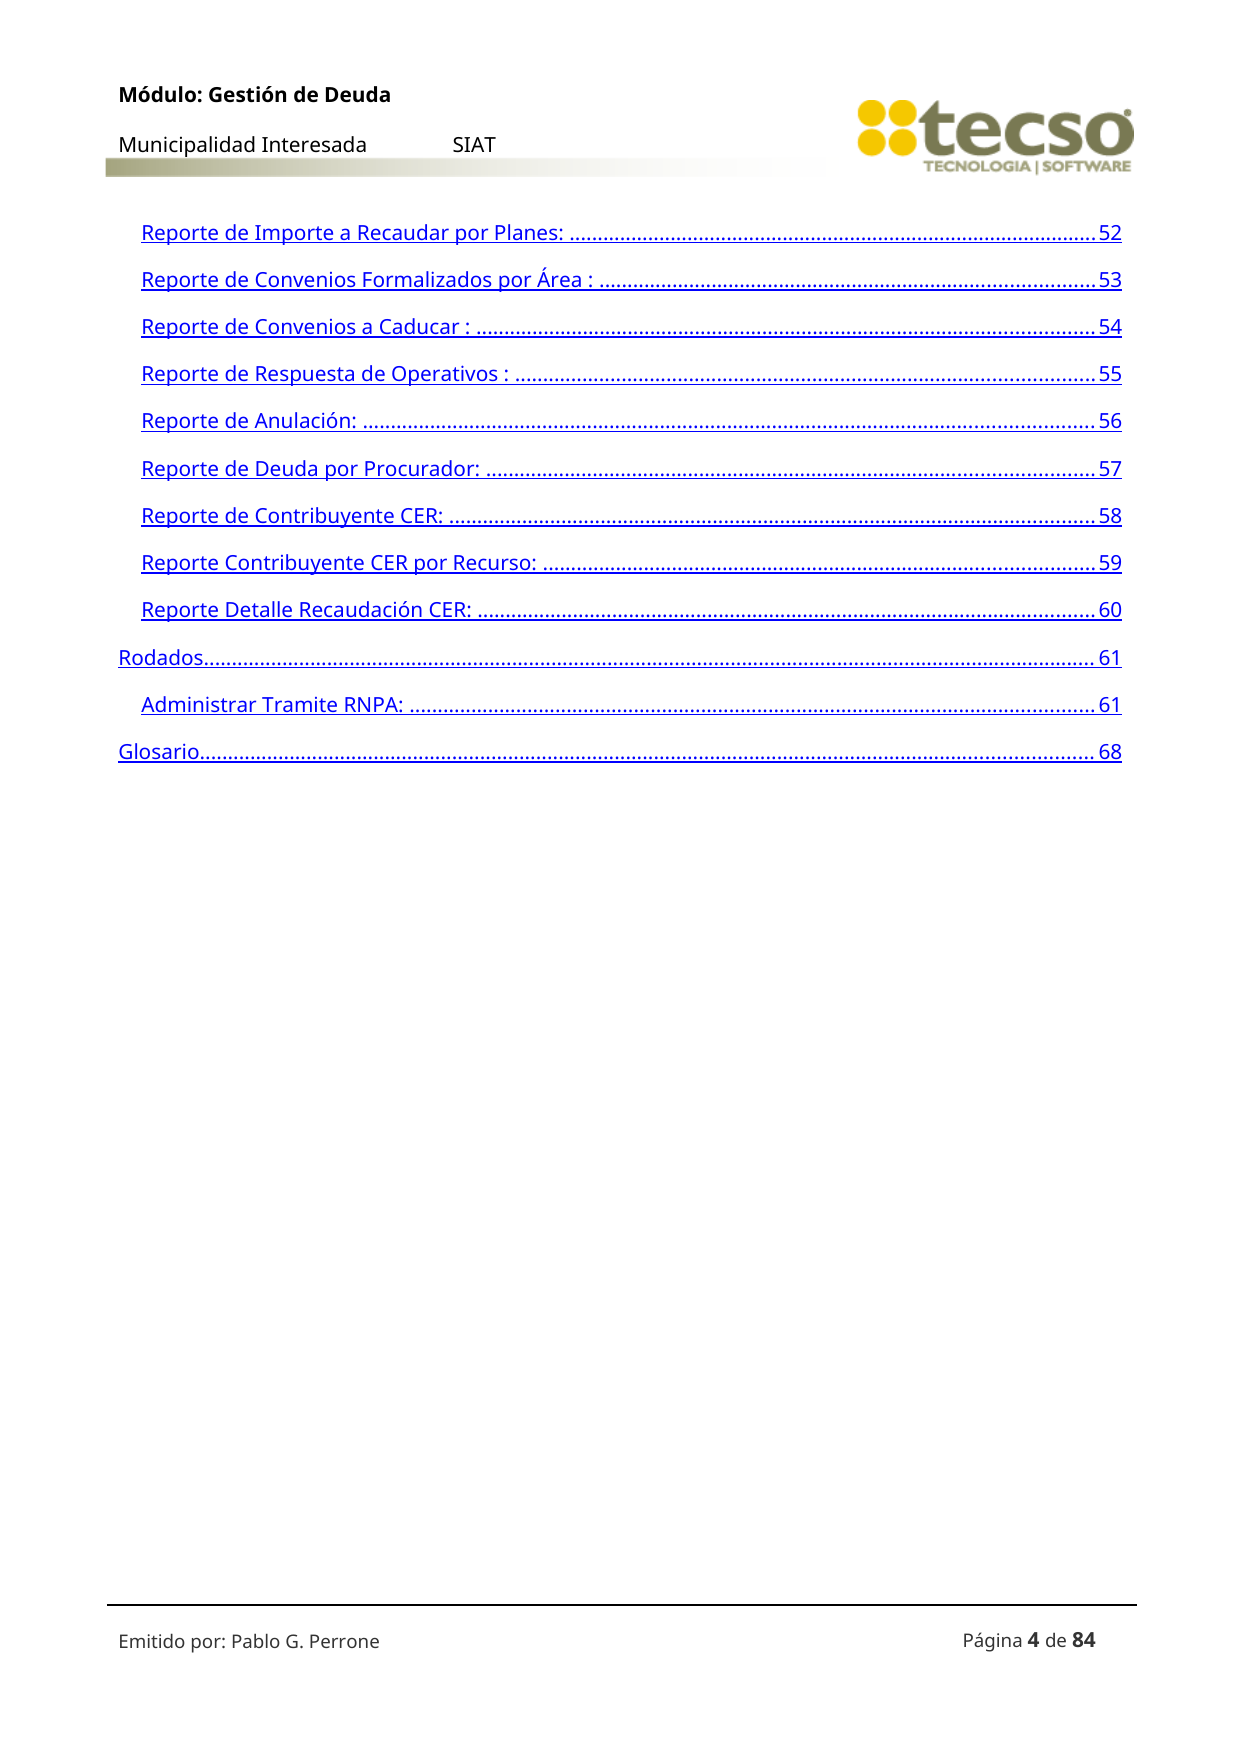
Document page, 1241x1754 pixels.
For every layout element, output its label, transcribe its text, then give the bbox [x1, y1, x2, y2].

text Rodados 61 [118, 643, 1122, 667]
text Reporte Contribuyente CER por Recurso: 59 [141, 548, 1122, 572]
text Glosario 68 [118, 737, 1122, 761]
text Reporte de Importe a Recaudar por Planes: 52 [141, 218, 1122, 242]
text Administrar Tramite RNPA: 61 [141, 690, 1122, 714]
text Reporte de Contribuyente CER: 58 [141, 501, 1122, 525]
text Reporte de Respuesta de Operativos : 55 [141, 359, 1122, 384]
text Reporte de Anulación: 56 [141, 407, 1122, 431]
picture [105, 100, 1134, 177]
text Reporte de Convenios Formalizados por Área : 53 [141, 265, 1122, 289]
text Reporte de Convenios a Caducar : 54 [141, 312, 1122, 336]
text Reporte de Deuda por Procurador: 57 [141, 454, 1122, 478]
text Reporte Detalle Recaudación CER: 60 [141, 595, 1122, 619]
